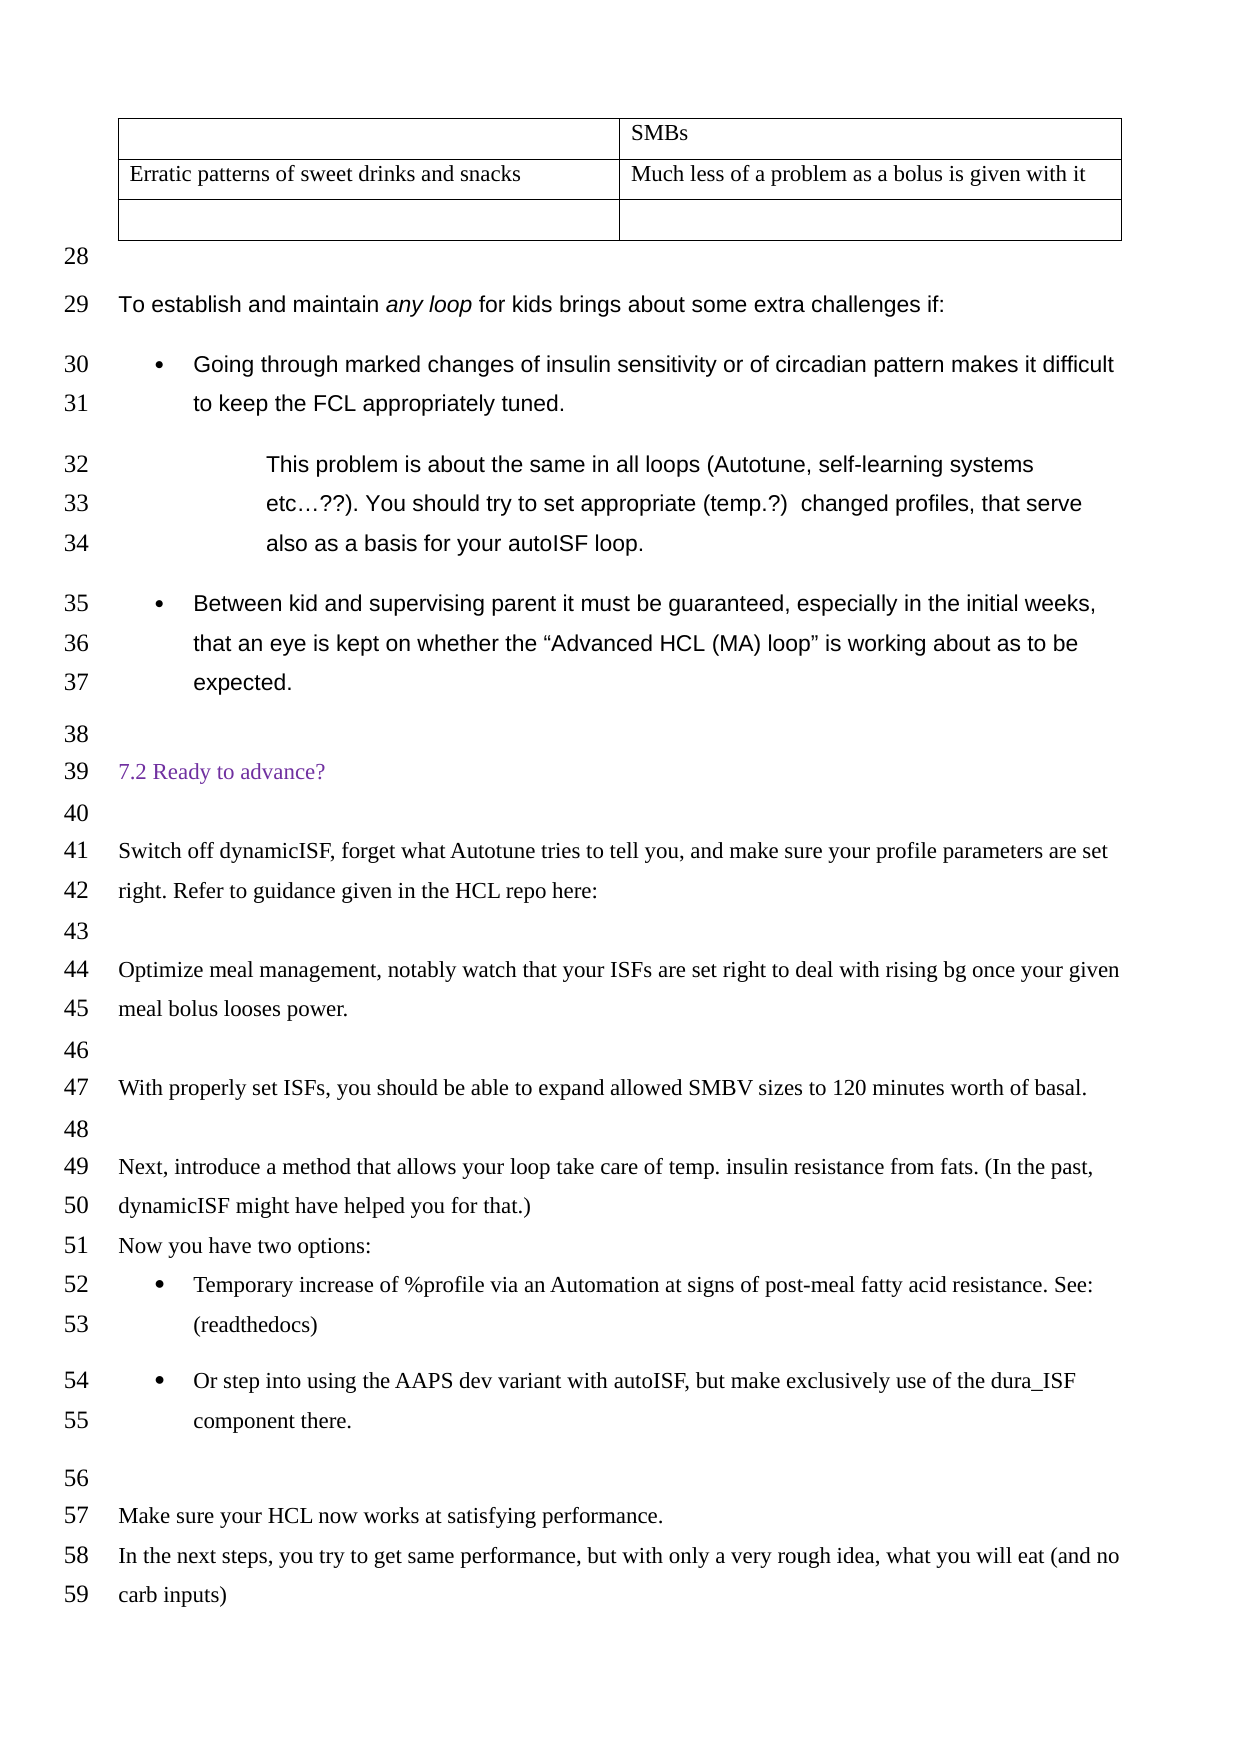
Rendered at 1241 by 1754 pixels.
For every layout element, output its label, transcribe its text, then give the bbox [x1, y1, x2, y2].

table_cell SMBs [620, 119, 1121, 159]
list Between kid and supervising parent it must be guaranteed, especially in the initial weeks, that an eye is kept on whether the “Advanced HCL (MA) loop” is working about as to be expected. [156, 590, 1122, 695]
text 7.2 Ready to advance? [118, 758, 1122, 785]
list Temporary increase of %profile via an Automation at signs of post-meal fatty acid resistance. See: (readthedocs) [156, 1272, 1122, 1337]
table_cell Erratic patterns of sweet drinks and snacks [119, 160, 619, 199]
table_cell [119, 119, 619, 159]
text Make sure your HCL now works at satisfying performance. [118, 1502, 1122, 1529]
list Going through marked changes of insulin sensitivity or of circadian pattern makes it difficult to keep the FCL appropriately tuned. [156, 351, 1122, 417]
table_cell Much less of a problem as a bolus is given with it [620, 160, 1121, 199]
text Next, introduce a method that allows your loop take care of temp. insulin resistance from fats. (In the past, dynamicISF might have helped you for that.) [118, 1153, 1122, 1219]
text In the next steps, you try to get same performance, but with only a very rough idea, what you will eat (and no carb inputs) [118, 1542, 1122, 1608]
table_cell [119, 200, 619, 240]
list Or step into using the AAPS dev variant with autoISF, but make exclusively use of the dura_ISF component there. [156, 1367, 1122, 1433]
text With properly set ISFs, you should be able to expand allowed SMBV sizes to 120 minutes worth of basal. [118, 1074, 1122, 1101]
text This problem is about the same in all loops (Autotune, self-learning systems etc…??). You should try to set appropriate (temp.?) changed profiles, that serve also as a basis for your autoISF loop. [266, 451, 1122, 556]
text Switch off dynamicISF, forget what Autotune tries to tell you, and make sure your profile parameters are set right. Refer to guidance given in the HCL repo here: [118, 837, 1122, 903]
text Optimize meal management, notably watch that your ISFs are set right to deal with rising bg once your given meal bolus looses power. [118, 956, 1122, 1022]
text Now you have two options: [118, 1232, 1122, 1258]
text To establish and maintain any loop for kids brings about some extra challenges if: [118, 291, 1122, 317]
table_cell [620, 200, 1121, 240]
